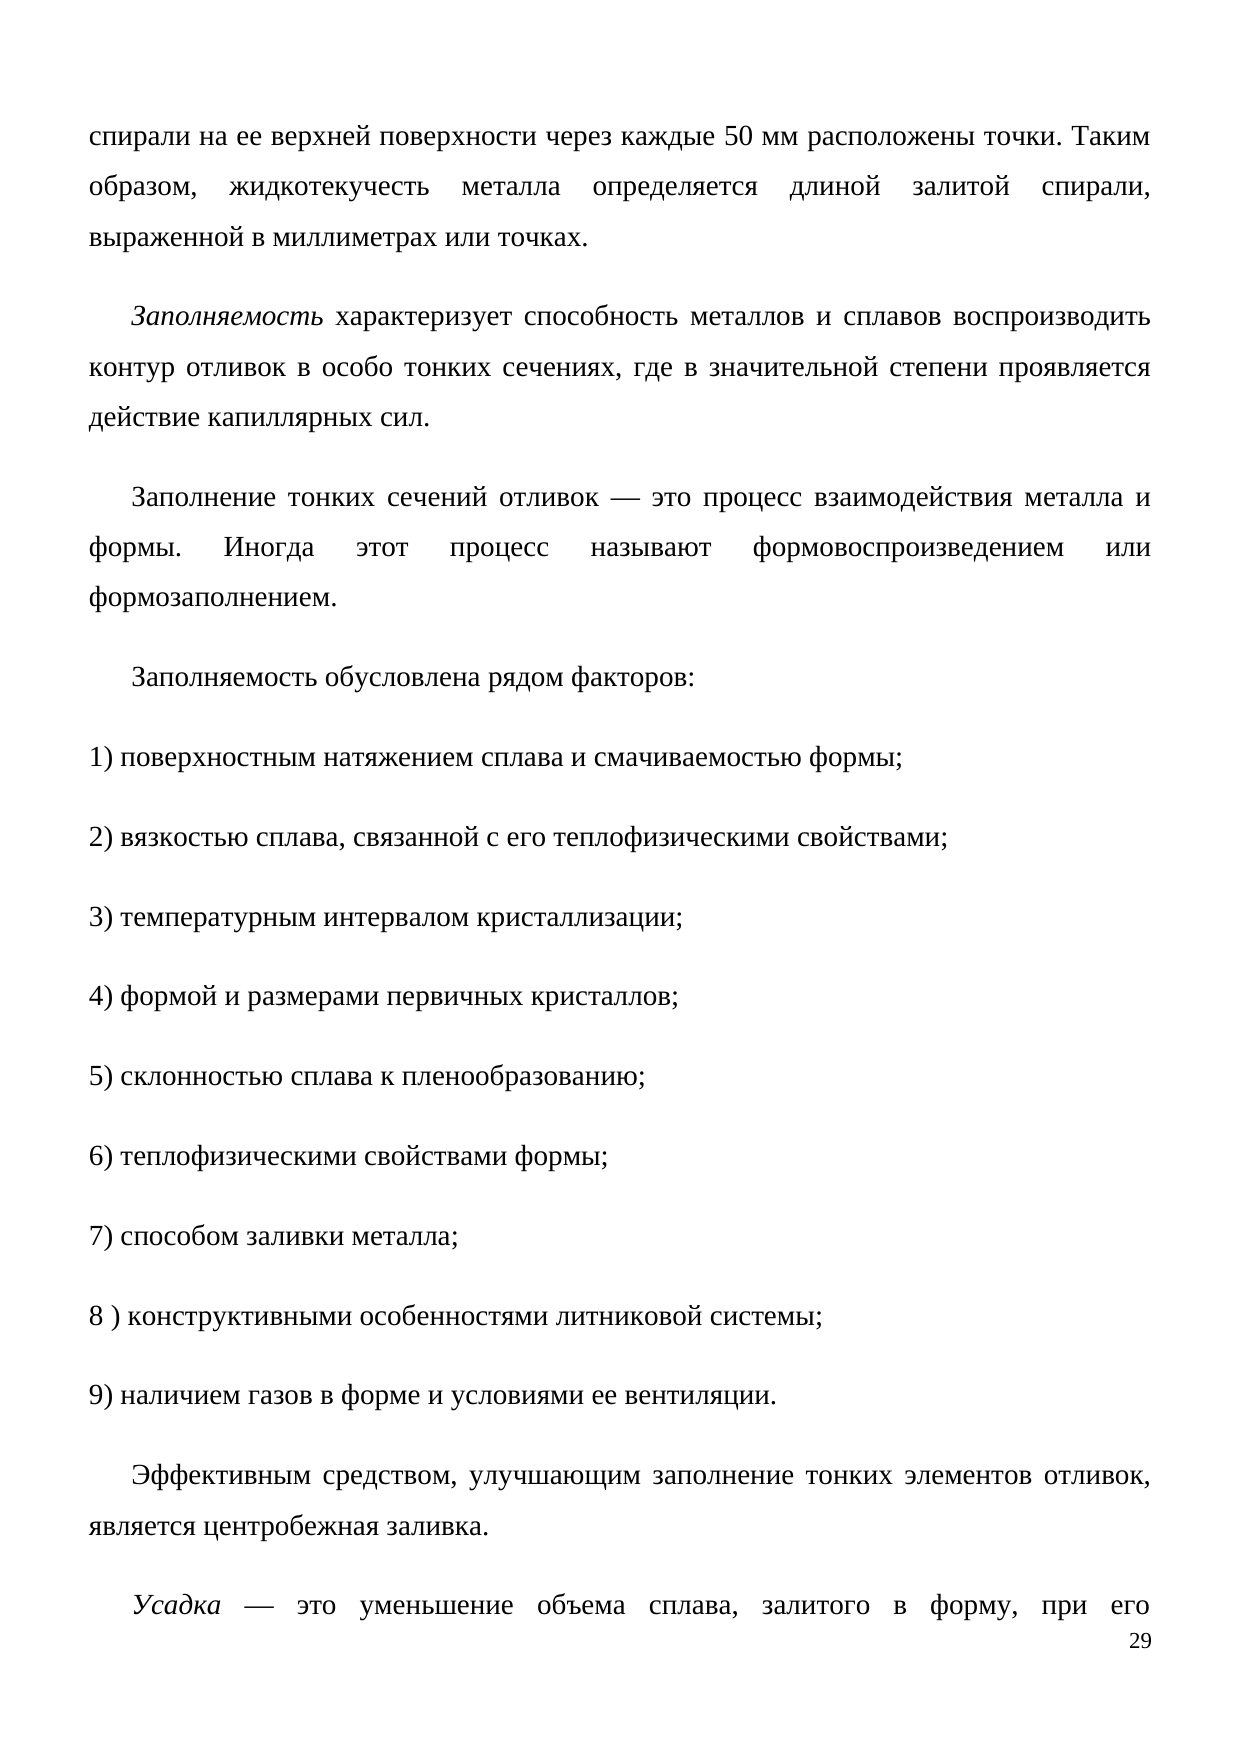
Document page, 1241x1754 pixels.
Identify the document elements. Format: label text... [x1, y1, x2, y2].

text 9) наличием газов в форме и условиями ее вентиляции. [89, 1377, 1152, 1411]
text 3) температурным интервалом кристаллизации; [89, 899, 1152, 932]
text 1) поверхностным натяжением сплава и смачиваемостью формы; [89, 739, 1152, 773]
text Заполнение тонких сечений отливок — это процесс взаимодействия металла и формы. Иногда этот процесс называют формовоспроизведением или формозаполнением. [89, 479, 1152, 613]
text 8 ) конструктивными особенностями литниковой системы; [89, 1298, 1152, 1331]
text 2) вязкостью сплава, связанной с его теплофизическими свойствами; [89, 819, 1152, 852]
text 6) теплофизическими свойствами формы; [89, 1138, 1152, 1172]
text Заполняемость характеризует способность металлов и сплавов воспроизводить контур отливок в особо тонких сечениях, где в значительной степени проявляется действие капиллярных сил. [89, 298, 1152, 433]
text 5) склонностью сплава к пленообразованию; [89, 1058, 1152, 1092]
text Эффективным средством, улучшающим заполнение тонких элементов отливок, является центробежная заливка. [89, 1457, 1152, 1541]
text Усадка — это уменьшение объема сплава, залитого в форму, при его [89, 1587, 1152, 1621]
text спирали на ее верхней поверхности через каждые 50 мм расположены точки. Таким образом, жидкотекучесть металла определяется длиной залитой спирали, выраженной в миллиметрах или точках. [89, 118, 1152, 252]
text 4) формой и размерами первичных кристаллов; [89, 978, 1152, 1012]
text 7) способом заливки металла; [89, 1218, 1152, 1251]
text Заполняемость обусловлена рядом факторов: [89, 659, 1152, 693]
